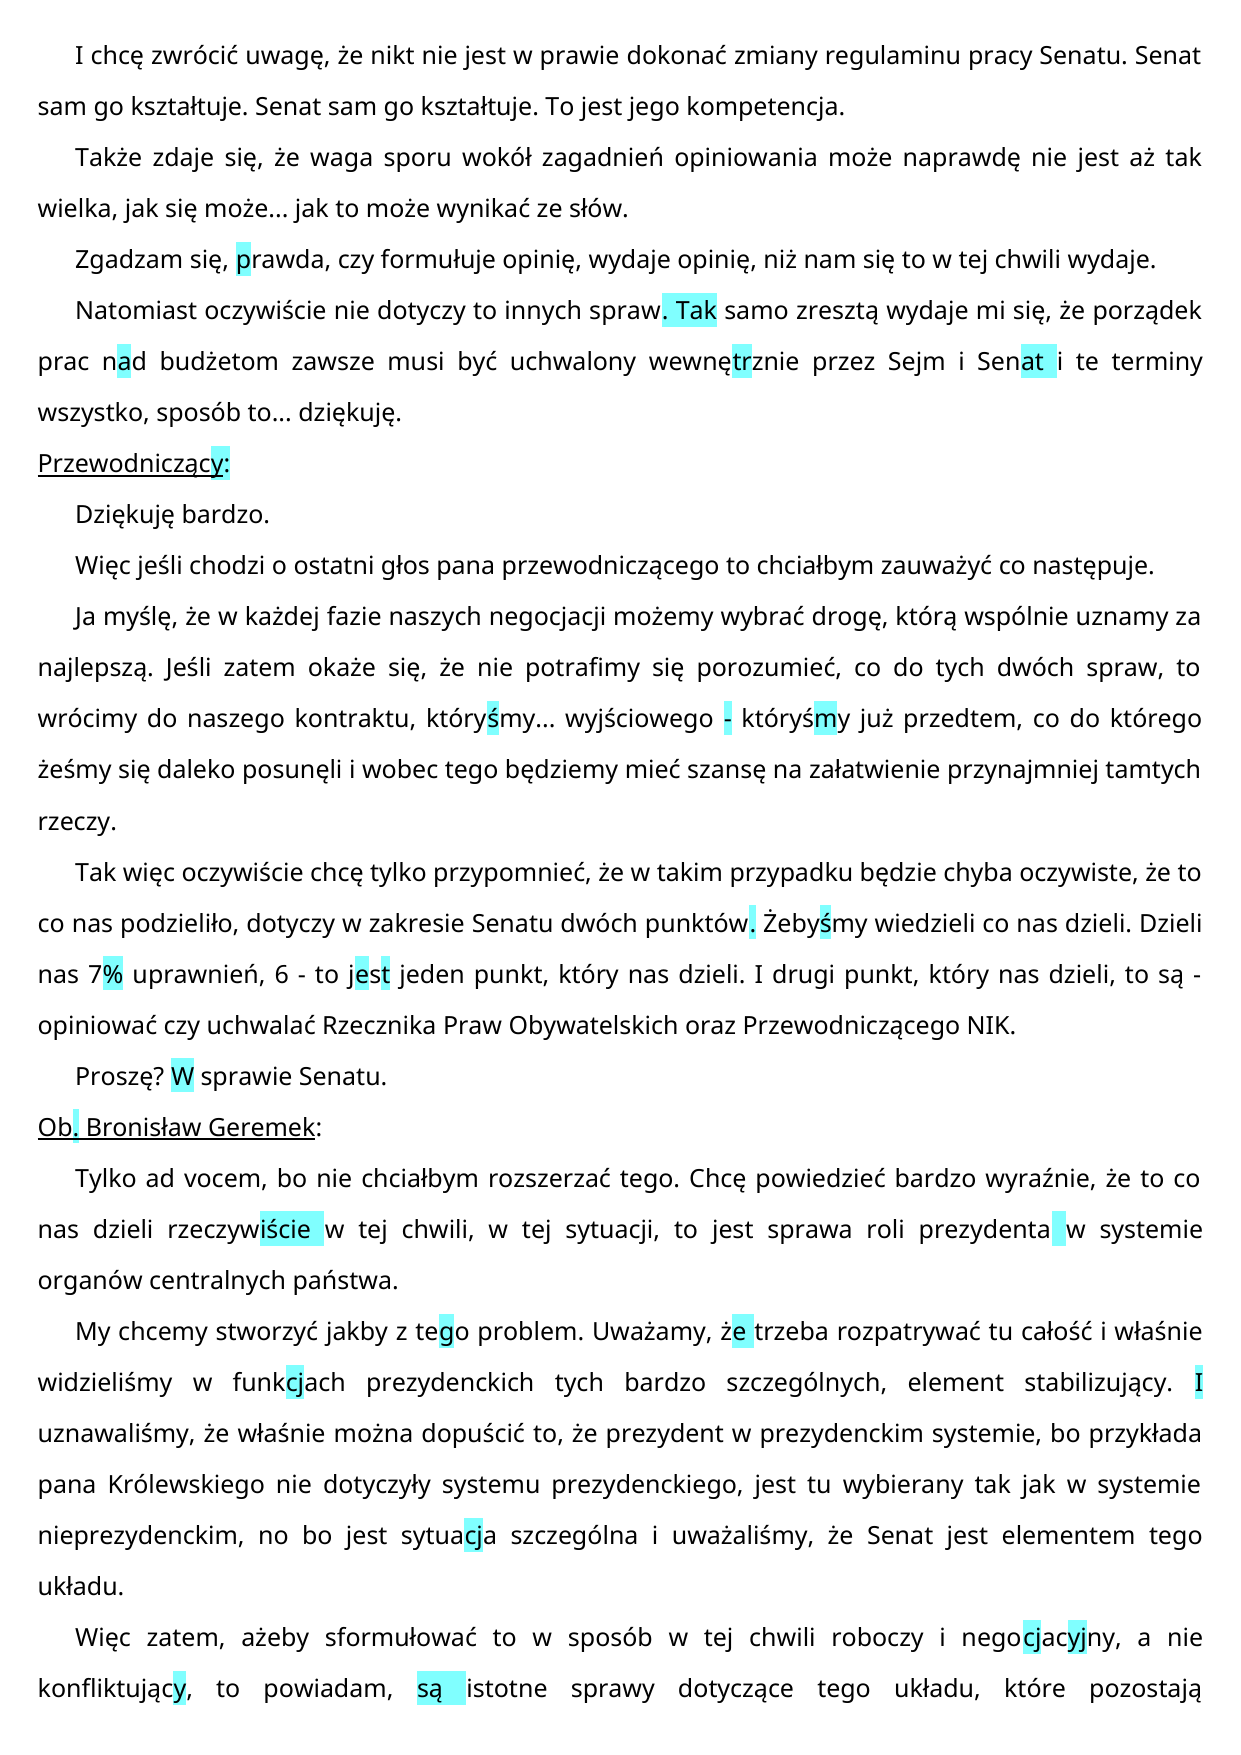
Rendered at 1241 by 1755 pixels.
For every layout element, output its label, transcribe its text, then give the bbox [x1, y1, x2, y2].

text I chcę zwrócić uwagę, że nikt nie jest w prawie dokonać zmiany regulaminu pracy Senatu. Senat sam go kształtuje. Senat sam go kształtuje. To jest jego kompetencja. [37, 37, 1203, 123]
text Ob. Bronisław Geremek: [37, 1109, 1203, 1143]
text Zgadzam się, prawda, czy formułuje opinię, wydaje opinię, niż nam się to w tej chwili wydaje. [37, 242, 1203, 276]
text Ja myślę, że w każdej fazie naszych negocjacji możemy wybrać drogę, którą wspólnie uznamy za najlepszą. Jeśli zatem okaże się, że nie potrafimy się porozumieć, co do tych dwóch spraw, to wrócimy do naszego kontraktu, któryśmy... wyjściowego - któryśmy już przedtem, co do którego żeśmy się daleko posunęli i wobec tego będziemy mieć szansę na załatwienie przynajmniej tamtych rzeczy. [37, 599, 1203, 837]
text Także zdaje się, że waga sporu wokół zagadnień opiniowania może naprawdę nie jest aż tak wielka, jak się może... jak to może wynikać ze słów. [37, 139, 1203, 225]
text Tylko ad vocem, bo nie chciałbym rozszerzać tego. Chcę powiedzieć bardzo wyraźnie, że to co nas dzieli rzeczywiście w tej chwili, w tej sytuacji, to jest sprawa roli prezydenta w systemie organów centralnych państwa. [37, 1160, 1203, 1297]
text Natomiast oczywiście nie dotyczy to innych spraw. Tak samo zresztą wydaje mi się, że porządek prac nad budżetom zawsze musi być uchwalony wewnętrznie przez Sejm i Senat i te terminy wszystko, sposób to... dziękuję. [37, 293, 1203, 429]
text Więc jeśli chodzi o ostatni głos pana przewodniczącego to chciałbym zauważyć co następuje. [37, 548, 1203, 582]
text Tak więc oczywiście chcę tylko przypomnieć, że w takim przypadku będzie chyba oczywiste, że to co nas podzieliło, dotyczy w zakresie Senatu dwóch punktów. Żebyśmy wiedzieli co nas dzieli. Dzieli nas 7% uprawnień, 6 - to jest jeden punkt, który nas dzieli. I drugi punkt, który nas dzieli, to są - opiniować czy uchwalać Rzecznika Praw Obywatelskich oraz Przewodniczącego NIK. [37, 854, 1203, 1041]
text Więc zatem, ażeby sformułować to w sposób w tej chwili roboczy i negocjacyjny, a nie konfliktujący, to powiadam, są istotne sprawy dotyczące tego układu, które pozostają [37, 1620, 1203, 1705]
text Dziękuję bardzo. [37, 497, 1203, 531]
text Proszę? W sprawie Senatu. [37, 1058, 1203, 1092]
text My chcemy stworzyć jakby z tego problem. Uważamy, że trzeba rozpatrywać tu całość i właśnie widzieliśmy w funkcjach prezydenckich tych bardzo szczególnych, element stabilizujący. I uznawaliśmy, że właśnie można dopuścić to, że prezydent w prezydenckim systemie, bo przykłada pana Królewskiego nie dotyczyły systemu prezydenckiego, jest tu wybierany tak jak w systemie nieprezydenckim, no bo jest sytuacja szczególna i uważaliśmy, że Senat jest elementem tego układu. [37, 1313, 1203, 1603]
text Przewodniczący: [37, 446, 1203, 480]
